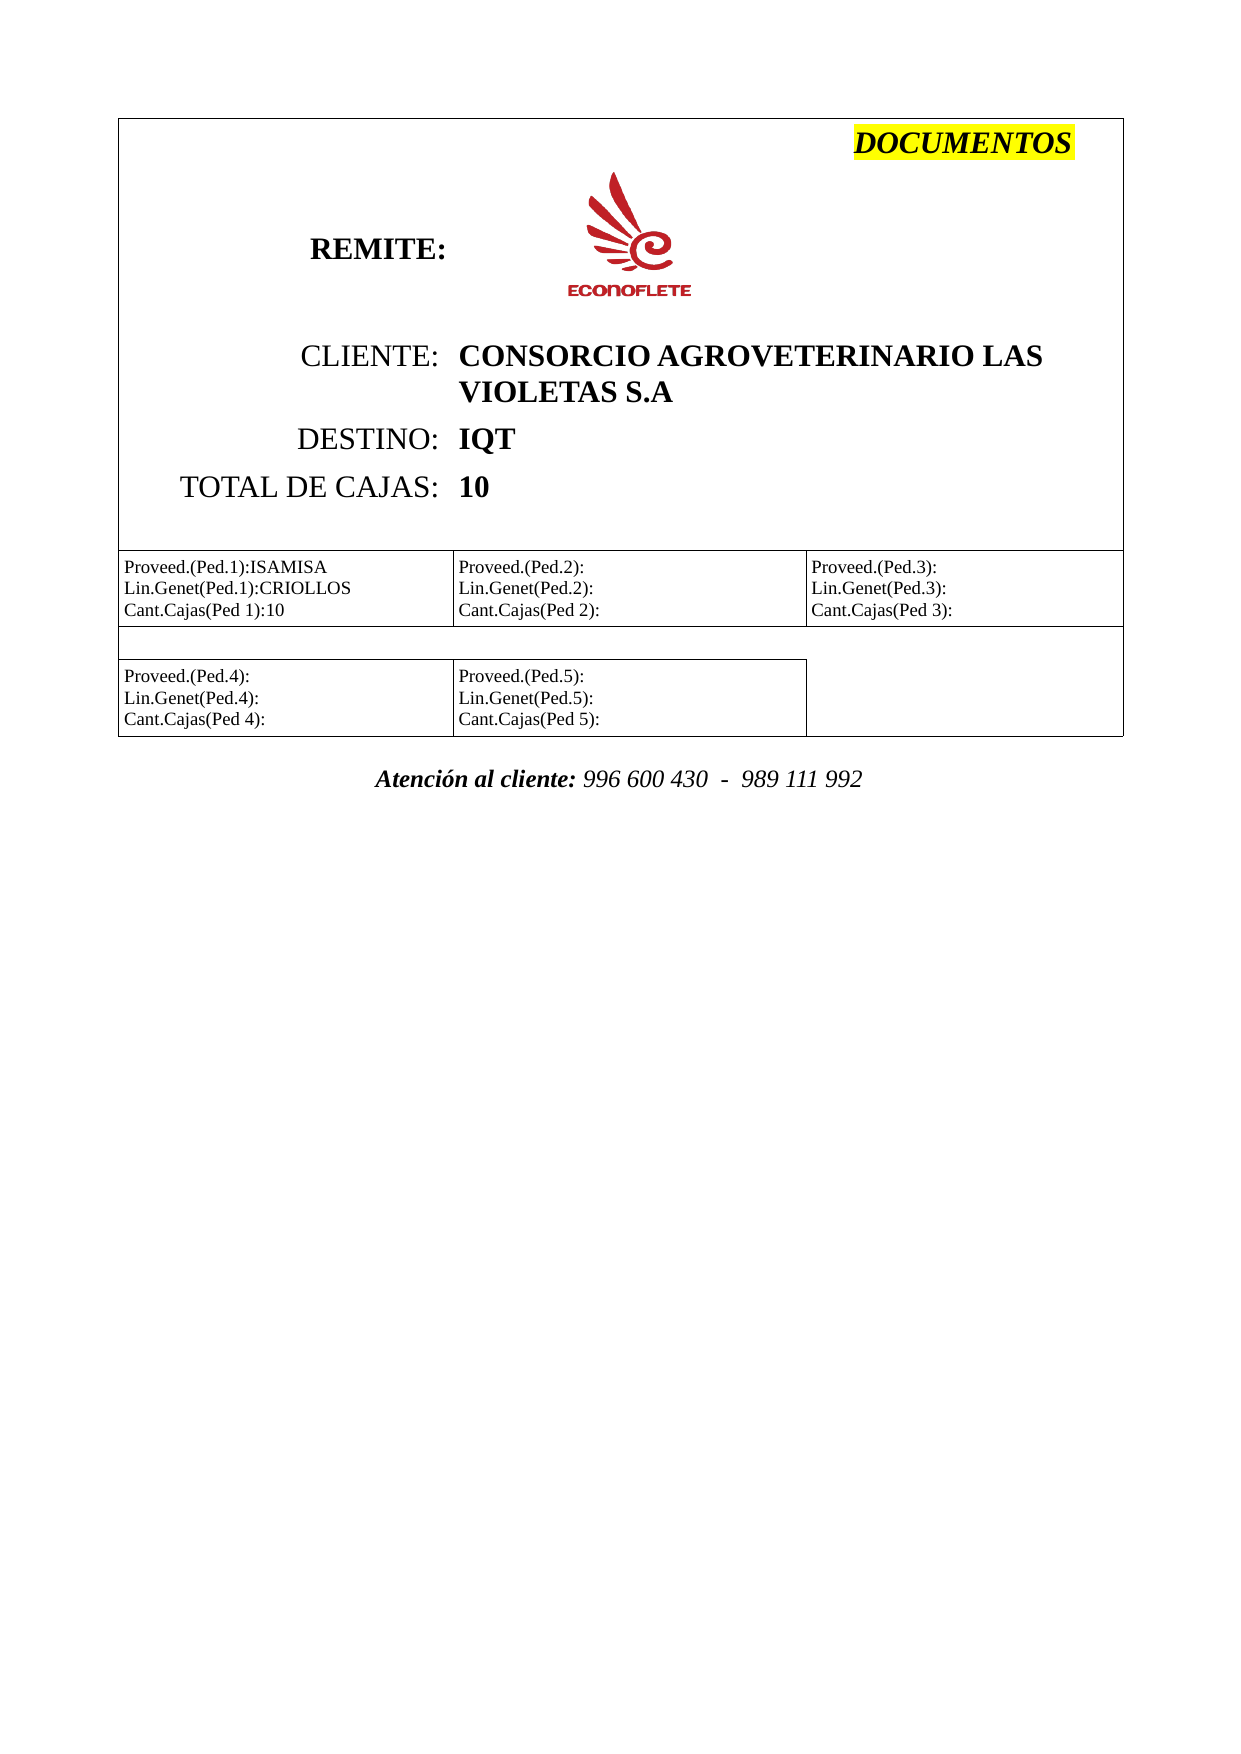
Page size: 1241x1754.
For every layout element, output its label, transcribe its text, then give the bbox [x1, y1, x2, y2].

table_header [453, 119, 806, 166]
table_cell DESTINO: [119, 415, 453, 462]
table_cell REMITE: [119, 166, 453, 332]
table_cell [806, 415, 1123, 462]
table_header DOCUMENTOS [806, 119, 1123, 166]
picture [552, 171, 707, 297]
text Atención al cliente: 996 600 430 - 989 111 992 [118, 764, 1122, 793]
table_cell [119, 510, 453, 550]
table_cell [806, 627, 1123, 659]
table_cell [807, 659, 1123, 736]
table_cell Proveed.(Ped.5): Lin.Genet(Ped.5): Cant.Cajas(Ped 5): [454, 660, 806, 736]
table_cell TOTAL DE CAJAS: [119, 462, 453, 510]
table_cell [453, 510, 806, 550]
table_cell Proveed.(Ped.1):ISAMISA Lin.Genet(Ped.1):CRIOLLOS Cant.Cajas(Ped 1):10 [119, 551, 453, 626]
table_cell Proveed.(Ped.2): Lin.Genet(Ped.2): Cant.Cajas(Ped 2): [454, 551, 806, 626]
table_cell CLIENTE: [119, 332, 453, 415]
table_cell [453, 627, 806, 659]
table_cell [806, 510, 1123, 550]
table_cell CONSORCIO AGROVETERINARIO LAS VIOLETAS S.A [453, 332, 1123, 415]
table_cell IQT [453, 415, 806, 462]
table_cell 10 [453, 462, 1123, 510]
table_cell Proveed.(Ped.3): Lin.Genet(Ped.3): Cant.Cajas(Ped 3): [807, 551, 1123, 626]
table_header [119, 119, 453, 166]
table_cell [453, 166, 806, 332]
table_cell Proveed.(Ped.4): Lin.Genet(Ped.4): Cant.Cajas(Ped 4): [119, 660, 453, 736]
table_cell [119, 627, 453, 659]
table_cell [806, 166, 1123, 332]
